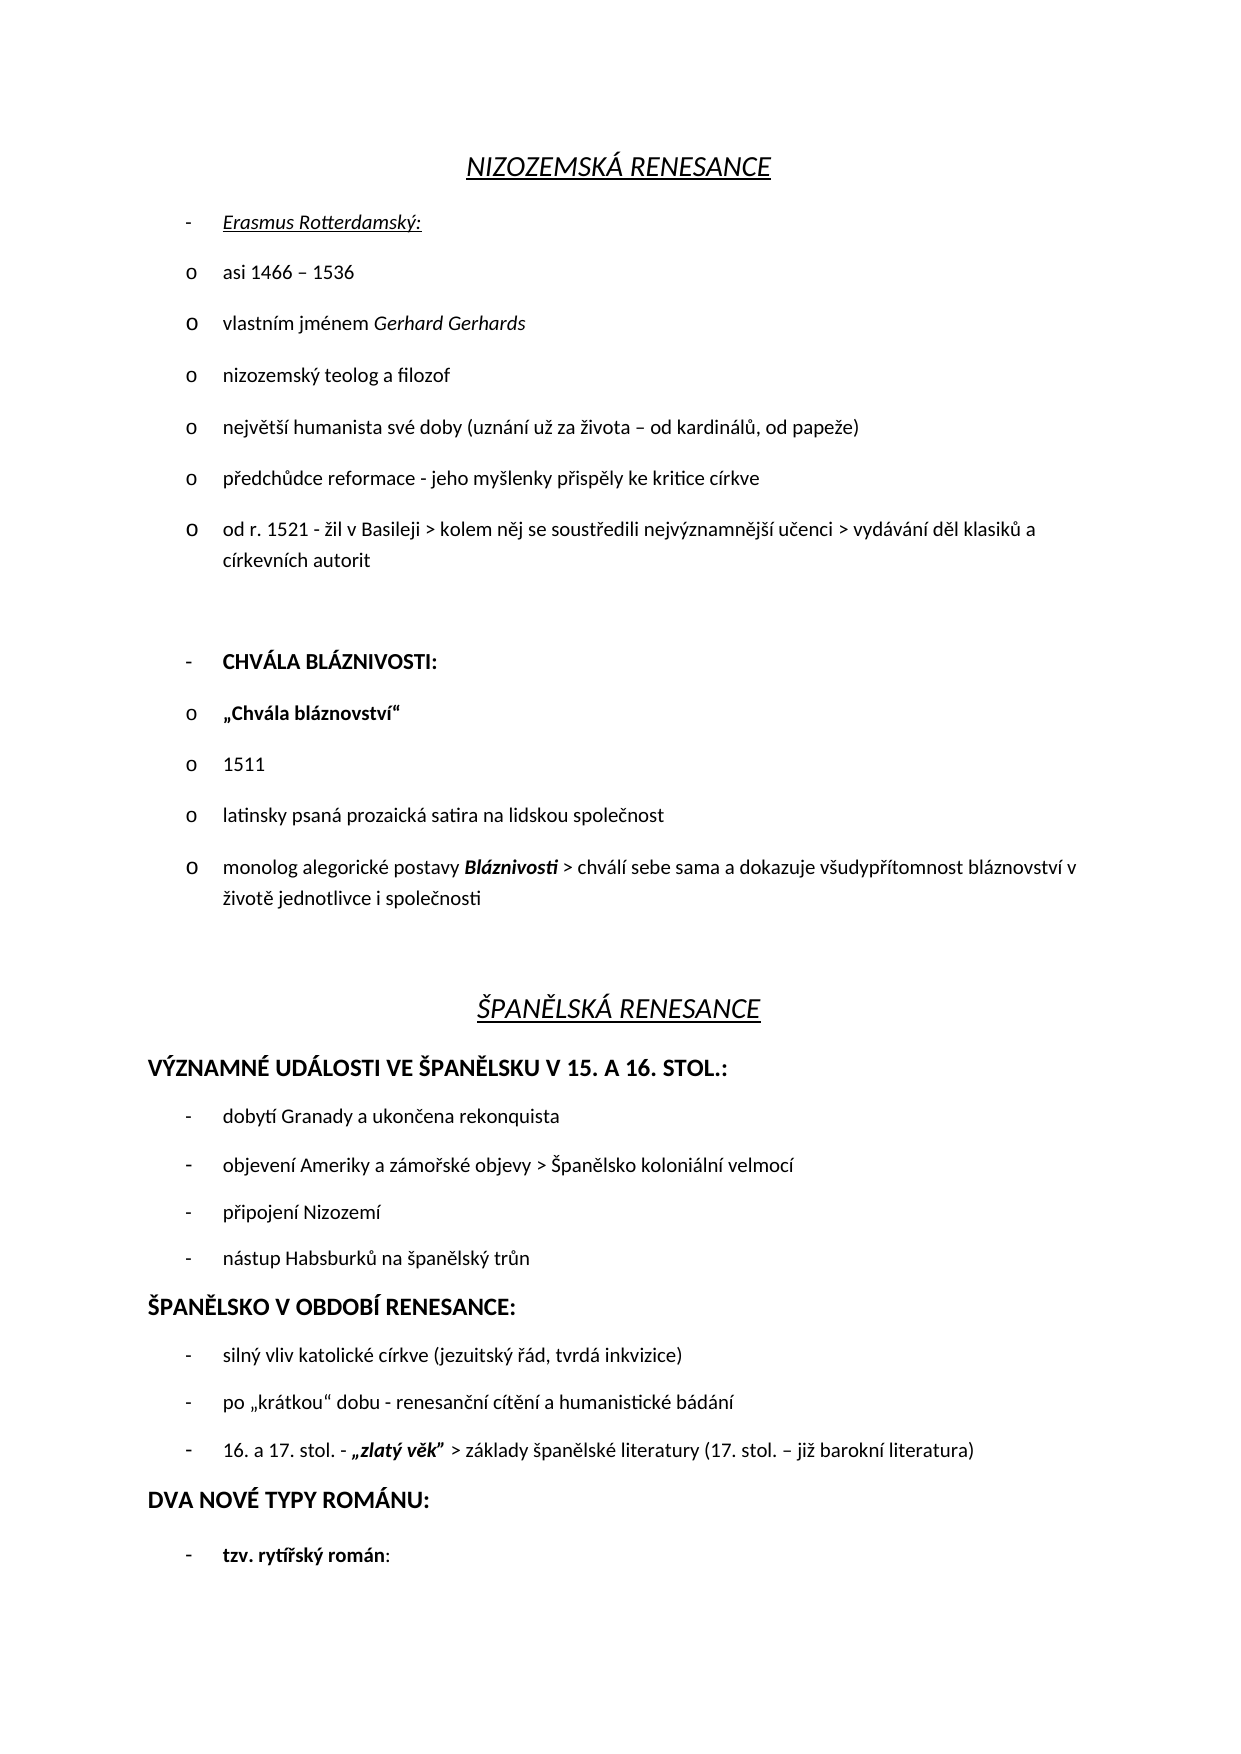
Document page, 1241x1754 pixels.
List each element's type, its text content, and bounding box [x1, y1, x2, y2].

text ŠPANĚLSKÁ RENESANCE [148, 991, 1093, 1026]
list po „krátkou“ dobu - renesanční cítění a humanistické bádání [185, 1389, 1093, 1414]
list monolog alegorické postavy Bláznivosti > chválí sebe sama a dokazuje všudypřítomnost bláznovství v životě jednotlivce i společnosti [185, 854, 1093, 910]
list nizozemský teolog a filozof [185, 363, 1093, 389]
list silný vliv katolické církve (jezuitský řád, tvrdá inkvizice) [185, 1343, 1093, 1368]
text NIZOZEMSKÁ RENESANCE [148, 148, 1093, 183]
list 1511 [185, 751, 1093, 778]
list tzv. rytířský román: [185, 1540, 1093, 1568]
list 16. a 17. stol. - „zlatý věk” > základy španělské literatury (17. stol. – již barokní literatura) [185, 1435, 1093, 1463]
text VÝZNAMNÉ UDÁLOSTI VE ŠPANĚLSKU V 15. A 16. STOL.: [148, 1052, 1093, 1083]
text DVA NOVÉ TYPY ROMÁNU: [148, 1484, 1093, 1514]
list latinsky psaná prozaická satira na lidskou společnost [185, 803, 1093, 829]
list „Chvála bláznovství“ [185, 700, 1093, 727]
list největší humanista své doby (uznání už za života – od kardinálů, od papeže) [185, 414, 1093, 440]
list CHVÁLA BLÁZNIVOSTI: [185, 647, 1093, 675]
list připojení Nizozemí [185, 1199, 1093, 1224]
list dobytí Granady a ukončena rekonquista [185, 1104, 1093, 1129]
list nástup Habsburků na španělský trůn [185, 1245, 1093, 1271]
list asi 1466 – 1536 [185, 259, 1093, 286]
list od r. 1521 - žil v Basileji > kolem něj se soustředili nejvýznamnější učenci > vydávání děl klasiků a církevních autorit [185, 516, 1093, 573]
list vlastním jménem Gerhard Gerhards [185, 311, 1093, 338]
list Erasmus Rotterdamský: [185, 209, 1093, 235]
text ŠPANĚLSKO V OBDOBÍ RENESANCE: [148, 1291, 1093, 1322]
list objevení Ameriky a zámořské objevy > Španělsko koloniální velmocí [185, 1150, 1093, 1178]
list předchůdce reformace - jeho myšlenky přispěly ke kritice církve [185, 465, 1093, 492]
